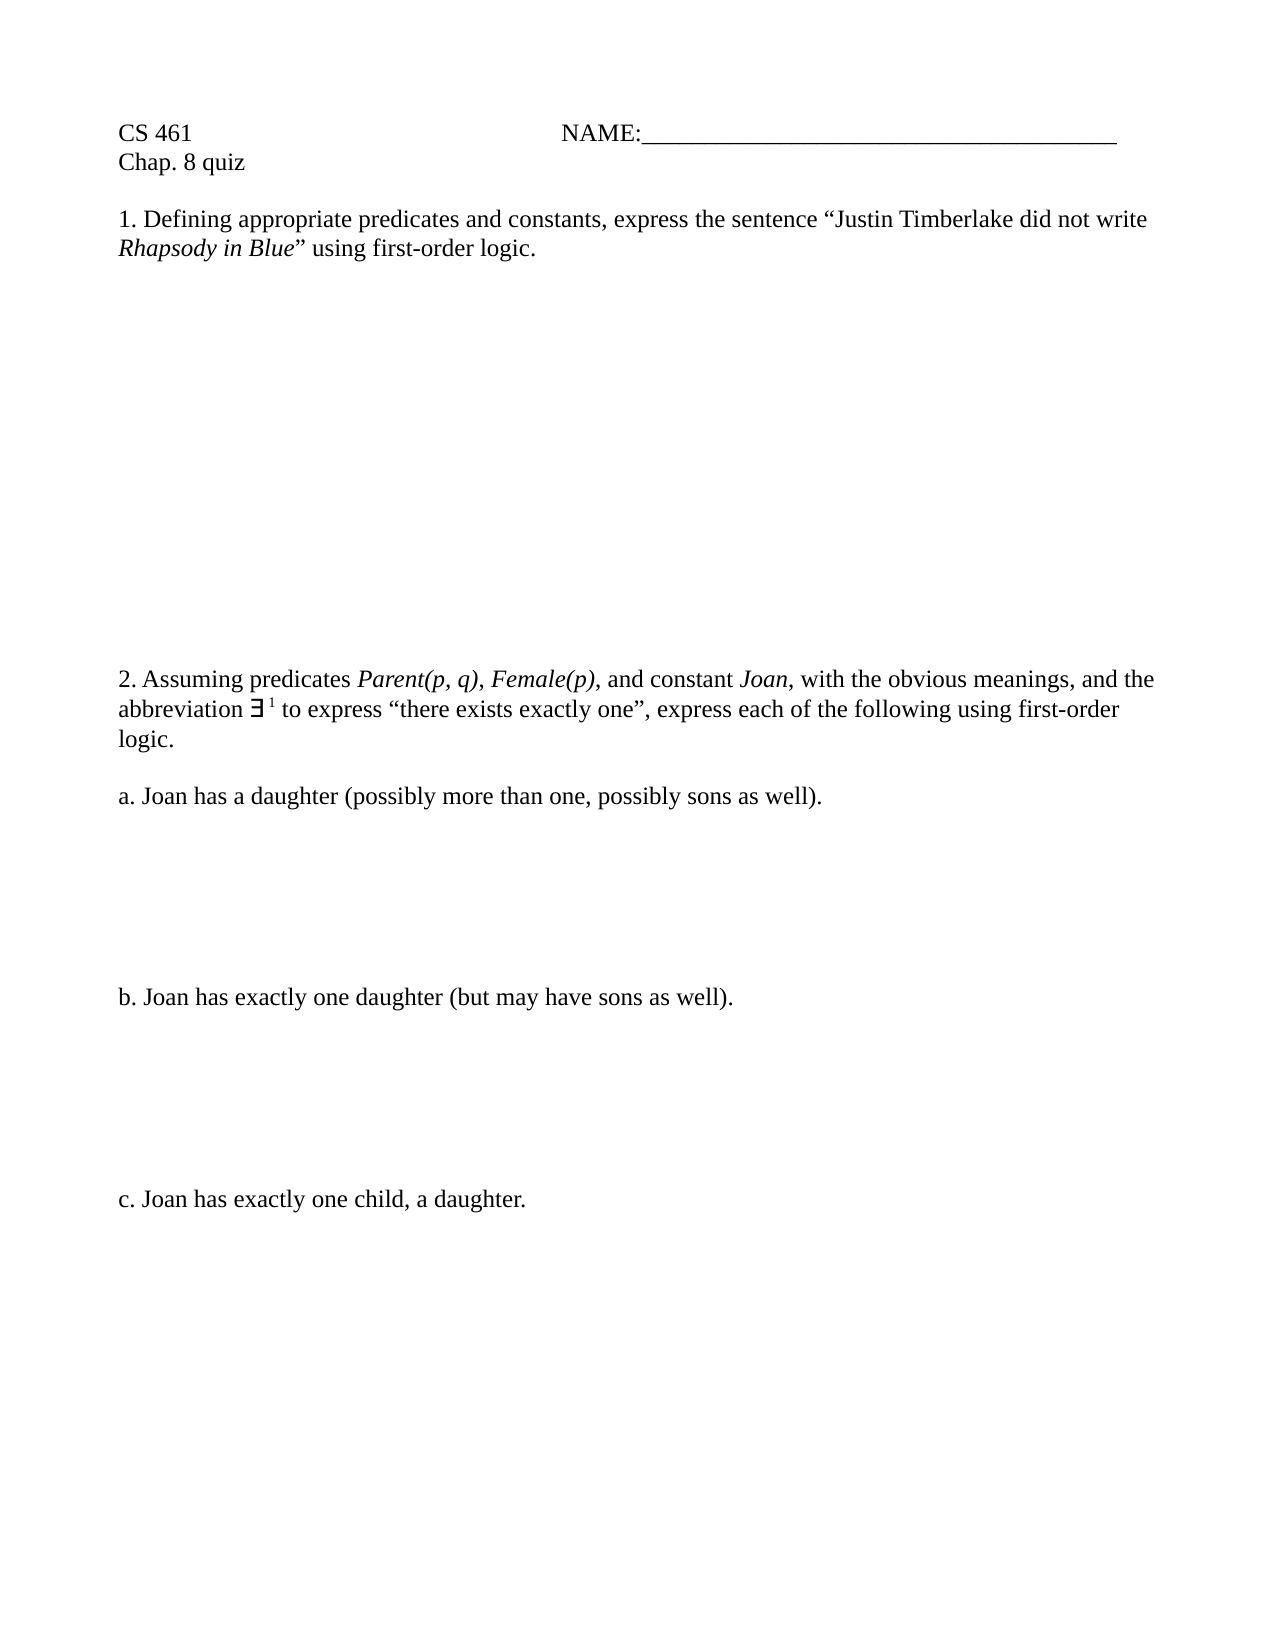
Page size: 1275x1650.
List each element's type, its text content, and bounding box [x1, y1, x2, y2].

text 2. Assuming predicates Parent(p, q), Female(p), and constant Joan, with the obvious meanings, and the abbreviation ⴺ1 to express “there exists exactly one”, express each of the following using first-order logic. [118, 664, 1157, 752]
text Chap. 8 quiz [118, 147, 1157, 176]
text c. Joan has exactly one child, a daughter. [118, 1184, 1157, 1212]
text a. Joan has a daughter (possibly more than one, possibly sons as well). [118, 781, 1157, 810]
text 1. Defining appropriate predicates and constants, express the sentence “Justin Timberlake did not write Rhapsody in Blue” using first-order logic. [118, 204, 1157, 262]
text CS 461 NAME:______________________________________ [118, 118, 1157, 147]
text b. Joan has exactly one daughter (but may have sons as well). [118, 982, 1157, 1011]
